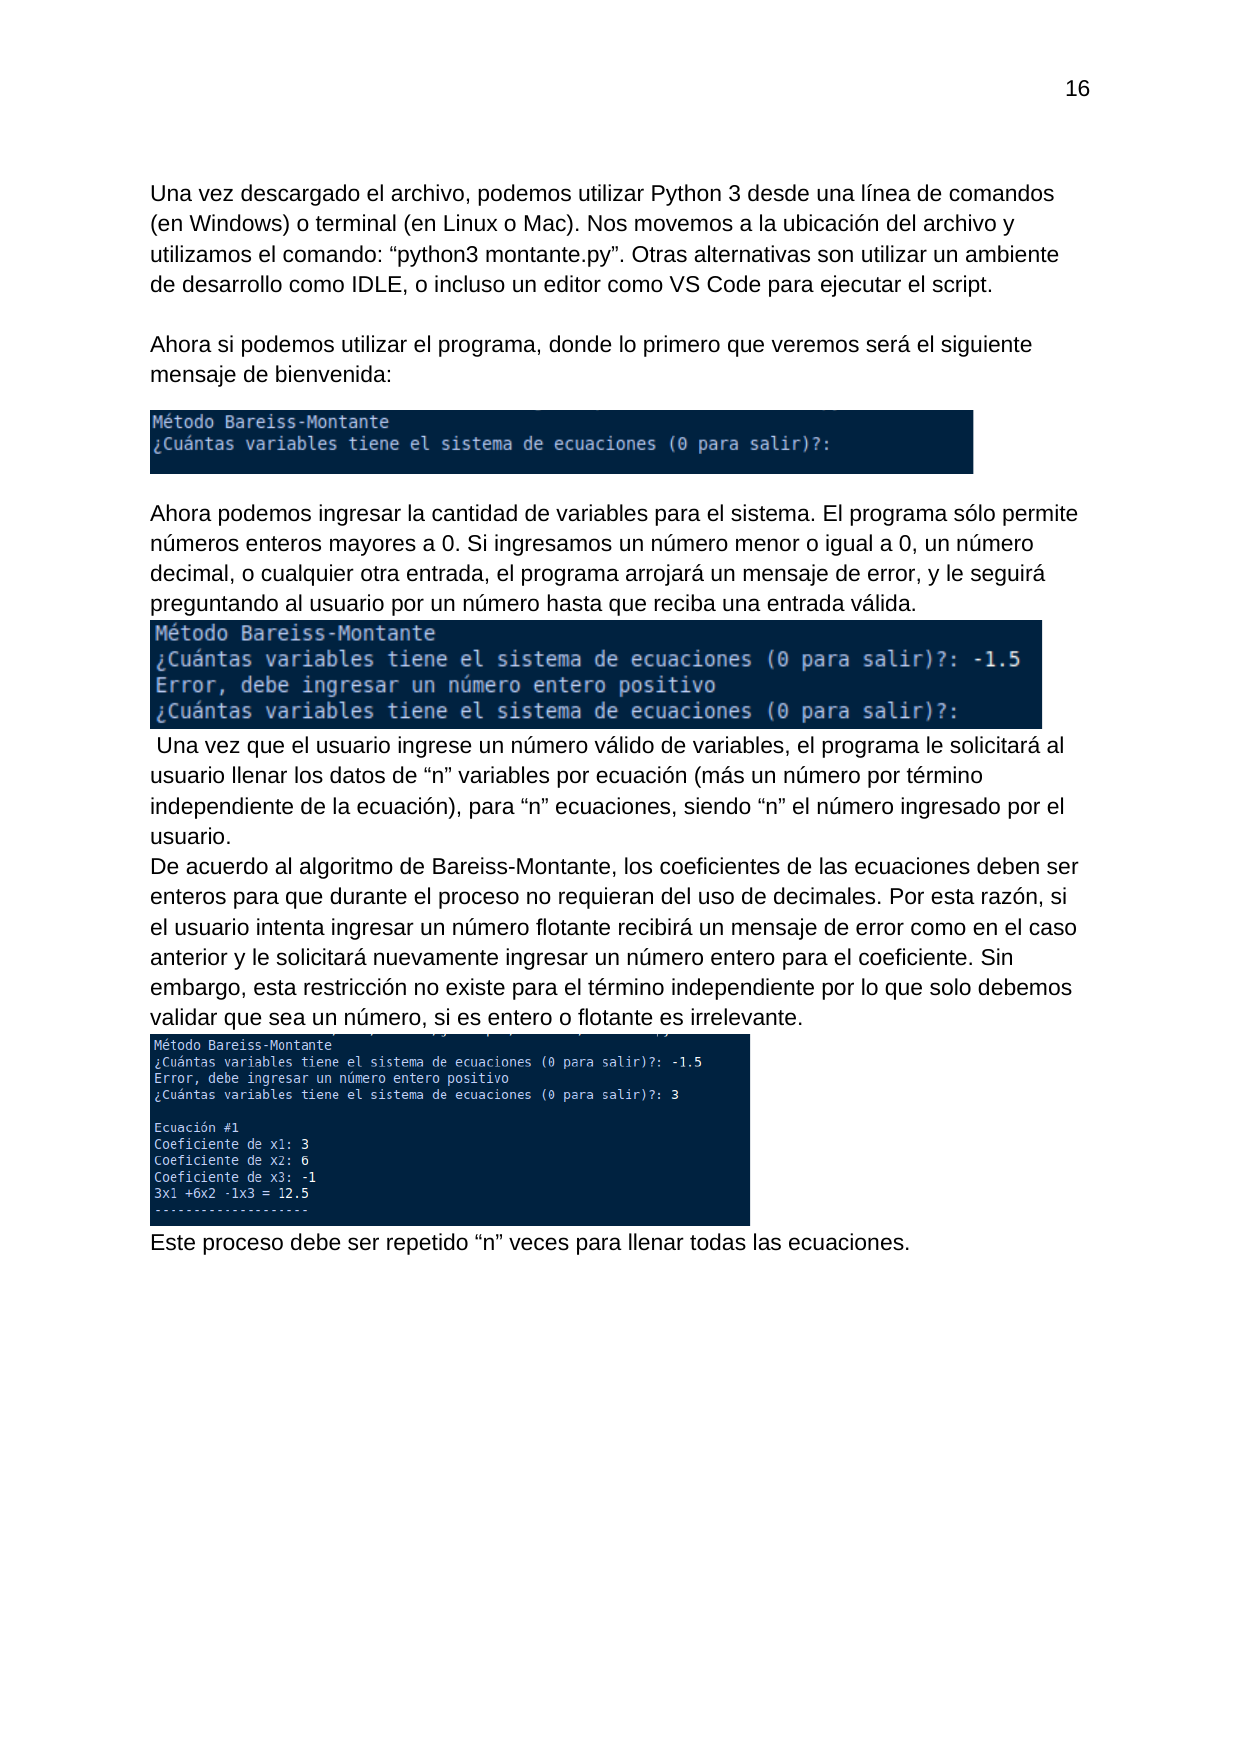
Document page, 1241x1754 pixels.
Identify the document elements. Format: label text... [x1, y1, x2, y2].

text De acuerdo al algoritmo de Bareiss-Montante, los coeficientes de las ecuaciones deben ser enteros para que durante el proceso no requieran del uso de decimales. Por esta razón, si el usuario intenta ingresar un número flotante recibirá un mensaje de error como en el caso anterior y le solicitará nuevamente ingresar un número entero para el coeficiente. Sin embargo, esta restricción no existe para el término independiente por lo que solo debemos validar que sea un número, si es entero o flotante es irrelevante. [150, 853, 1090, 1030]
text Una vez descargado el archivo, podemos utilizar Python 3 desde una línea de comandos (en Windows) o terminal (en Linux o Mac). Nos movemos a la ubicación del archivo y utilizamos el comando: “python3 montante.py”. Otras alternativas son utilizar un ambiente de desarrollo como IDLE, o incluso un editor como VS Code para ejecutar el script. [150, 180, 1090, 297]
text Ahora podemos ingresar la cantidad de variables para el sistema. El programa sólo permite números enteros mayores a 0. Si ingresamos un número menor o igual a 0, un número decimal, o cualquier otra entrada, el programa arrojará un mensaje de error, y le seguirá preguntando al usuario por un número hasta que reciba una entrada válida. [150, 392, 1090, 617]
picture [150, 1034, 279, 1176]
text Ahora si podemos utilizar el programa, donde lo primero que veremos será el siguiente mensaje de bienvenida: [150, 331, 1090, 388]
picture [150, 410, 387, 451]
picture [150, 620, 334, 681]
text Este proceso debe ser repetido “n” veces para llenar todas las ecuaciones. [150, 1229, 1090, 1255]
text Una vez que el usuario ingrese un número válido de variables, el programa le solicitará al usuario llenar los datos de “n” variables por ecuación (más un número por término independiente de la ecuación), para “n” ecuaciones, siendo “n” el número ingresado por el usuario. [150, 732, 1090, 849]
